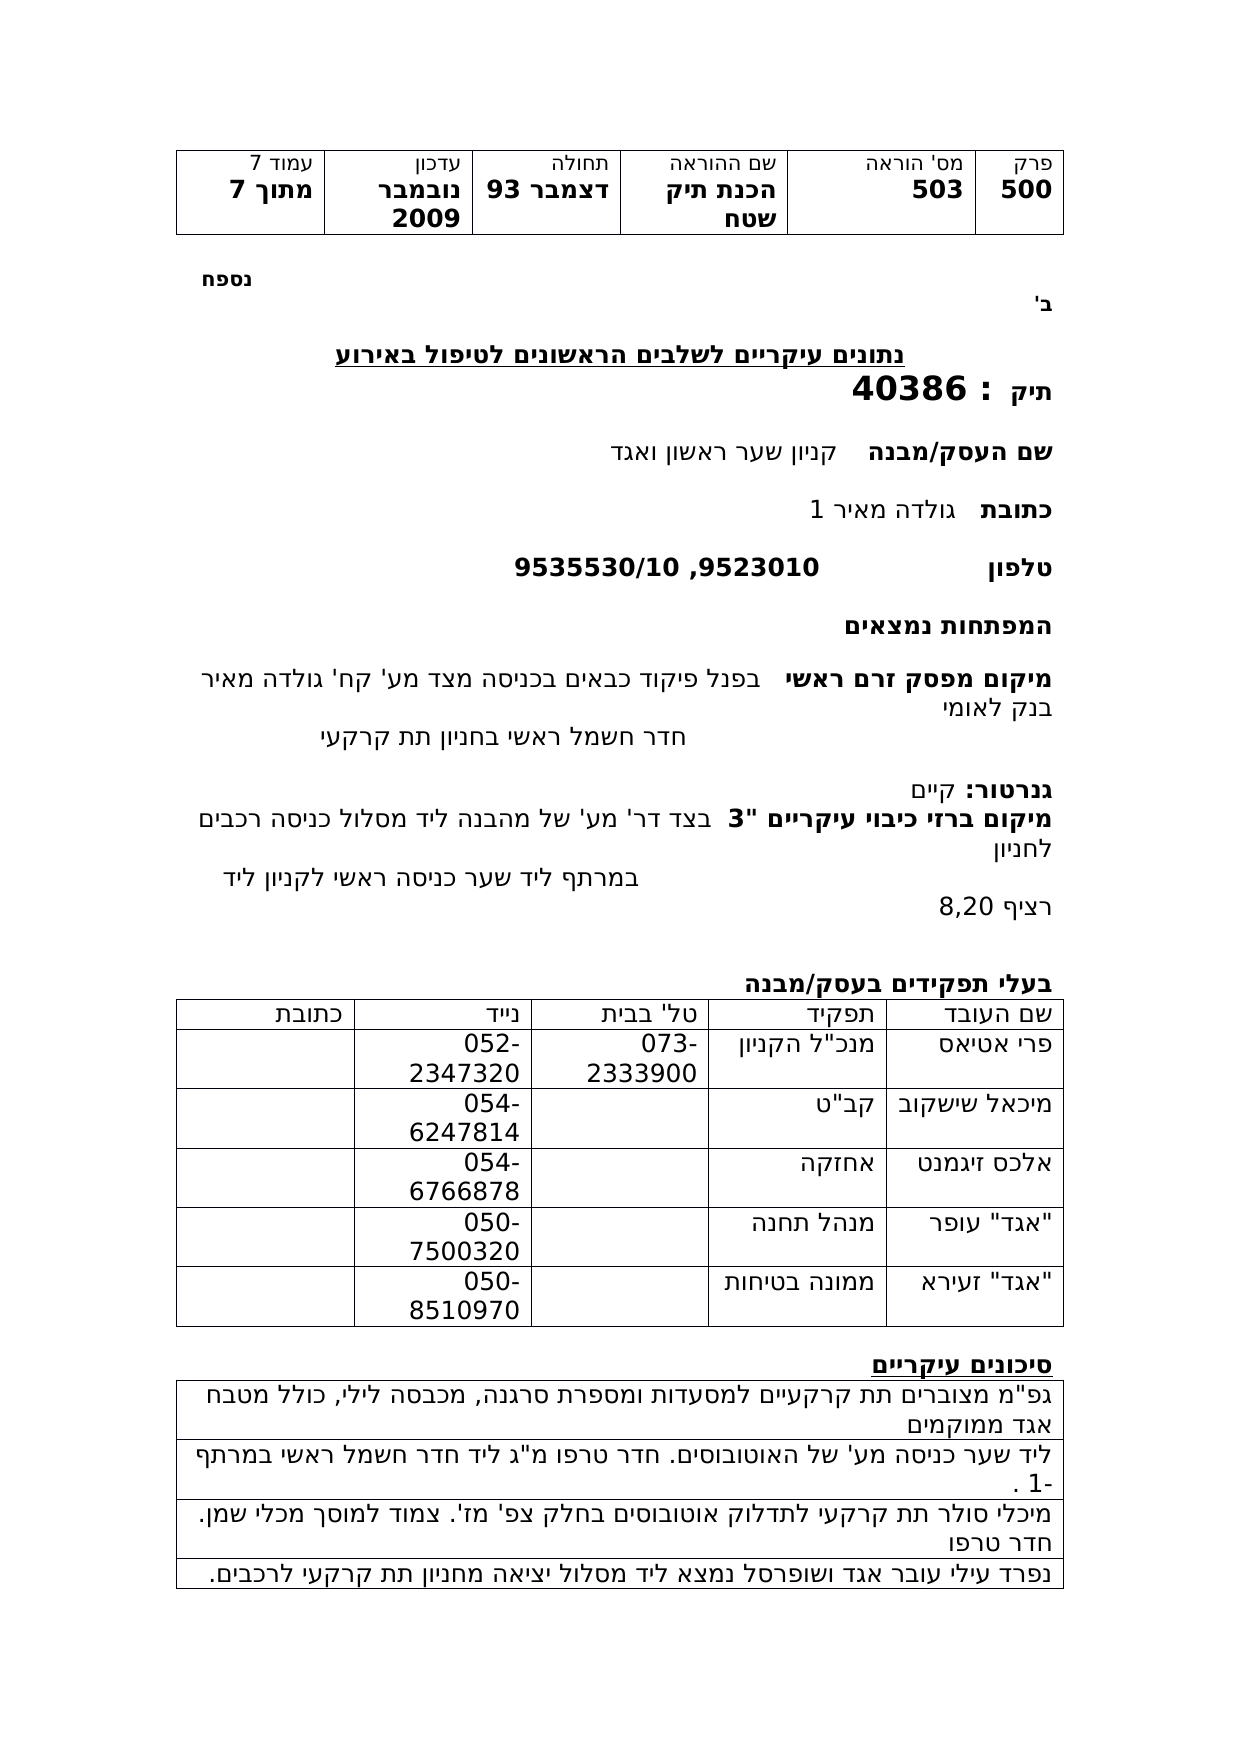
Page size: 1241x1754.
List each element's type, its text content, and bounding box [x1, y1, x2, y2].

table_cell [177, 1267, 354, 1326]
table_cell ממונה בטיחות [709, 1267, 886, 1326]
table_header נייד [355, 1000, 531, 1029]
table_header שם ההוראה הכנת תיק שטח [621, 151, 787, 234]
table_header שם העובד [887, 1000, 1063, 1029]
text מיקום מפסק זרם ראשי בפנל פיקוד כבאים בכניסה מצד מע' קח' גולדה מאיר בנק לאומי [187, 664, 1053, 722]
table_cell "אגד" עופר [887, 1208, 1063, 1266]
table_cell [532, 1267, 708, 1326]
table_cell מיכלי סולר תת קרקעי לתדלוק אוטובוסים בחלק צפ' מז'. צמוד למוסך מכלי שמן. חדר טרפו [177, 1500, 1063, 1558]
table_cell 050-8510970 [355, 1267, 531, 1326]
table_cell נפרד עילי עובר אגד ושופרסל נמצא ליד מסלול יציאה מחניון תת קרקעי לרכבים. [177, 1559, 1063, 1588]
table_cell [177, 1030, 354, 1088]
table_cell אלכס זיגמנט [887, 1149, 1063, 1207]
text נתונים עיקריים לשלבים הראשונים לטיפול באירוע [187, 340, 1053, 369]
table_cell מנהל תחנה [709, 1208, 886, 1266]
text טלפון 9523010, 9535530/10 [187, 553, 1053, 582]
table_header תפקיד [709, 1000, 886, 1029]
text במרתף ליד שער כניסה ראשי לקניון ליד רציף 8,20 [187, 863, 1053, 921]
table_cell 054-6766878 [355, 1149, 531, 1207]
table_cell [177, 1089, 354, 1147]
table_header כתובת [177, 1000, 354, 1029]
table_cell 050-7500320 [355, 1208, 531, 1266]
table_cell מיכאל שישקוב [887, 1089, 1063, 1147]
table_cell 073-2333900 [532, 1030, 708, 1088]
table_header גפ"מ מצוברים תת קרקעיים למסעדות ומספרת סרגנה, מכבסה לילי, כולל מטבח אגד ממוקמים [177, 1381, 1063, 1439]
table_cell [532, 1089, 708, 1147]
table_header טל' בבית [532, 1000, 708, 1029]
table_cell פרי אטיאס [887, 1030, 1063, 1088]
table_cell "אגד" זעירא [887, 1267, 1063, 1326]
table_header מס' הוראה 503 [788, 151, 975, 234]
text שם העסק/מבנה קניון שער ראשון ואגד [187, 437, 1053, 466]
text בעלי תפקידים בעסק/מבנה [187, 969, 1053, 998]
table_cell מנכ"ל הקניון [709, 1030, 886, 1088]
text סיכונים עיקריים [187, 1351, 1053, 1380]
table_cell [177, 1149, 354, 1207]
text המפתחות נמצאים [187, 611, 1053, 640]
table_cell [177, 1208, 354, 1266]
table_header פרק 500 [976, 151, 1063, 234]
text מיקום ברזי כיבוי עיקריים "3 בצד דר' מע' של מהבנה ליד מסלול כניסה רכבים לחניון [187, 805, 1053, 863]
table_cell [532, 1149, 708, 1207]
text נספח ב' [187, 263, 1053, 316]
table_cell 052-2347320 [355, 1030, 531, 1088]
text כתובת גולדה מאיר 1 [187, 495, 1053, 524]
table_header תחולה דצמבר 93 [473, 151, 620, 234]
table_header עדכון נובמבר 2009 [325, 151, 472, 234]
table_cell קב"ט [709, 1089, 886, 1147]
text גנרטור: קיים [187, 776, 1053, 805]
table_cell אחזקה [709, 1149, 886, 1207]
text חדר חשמל ראשי בחניון תת קרקעי [187, 722, 1053, 752]
table_cell ליד שער כניסה מע' של האוטובוסים. חדר טרפו מ"ג ליד חדר חשמל ראשי במרתף -1 . [177, 1440, 1063, 1498]
text תיק : 40386 [187, 369, 1053, 408]
table_cell [532, 1208, 708, 1266]
table_cell 054-6247814 [355, 1089, 531, 1147]
table_header עמוד 7 מתוך 7 [177, 151, 324, 234]
